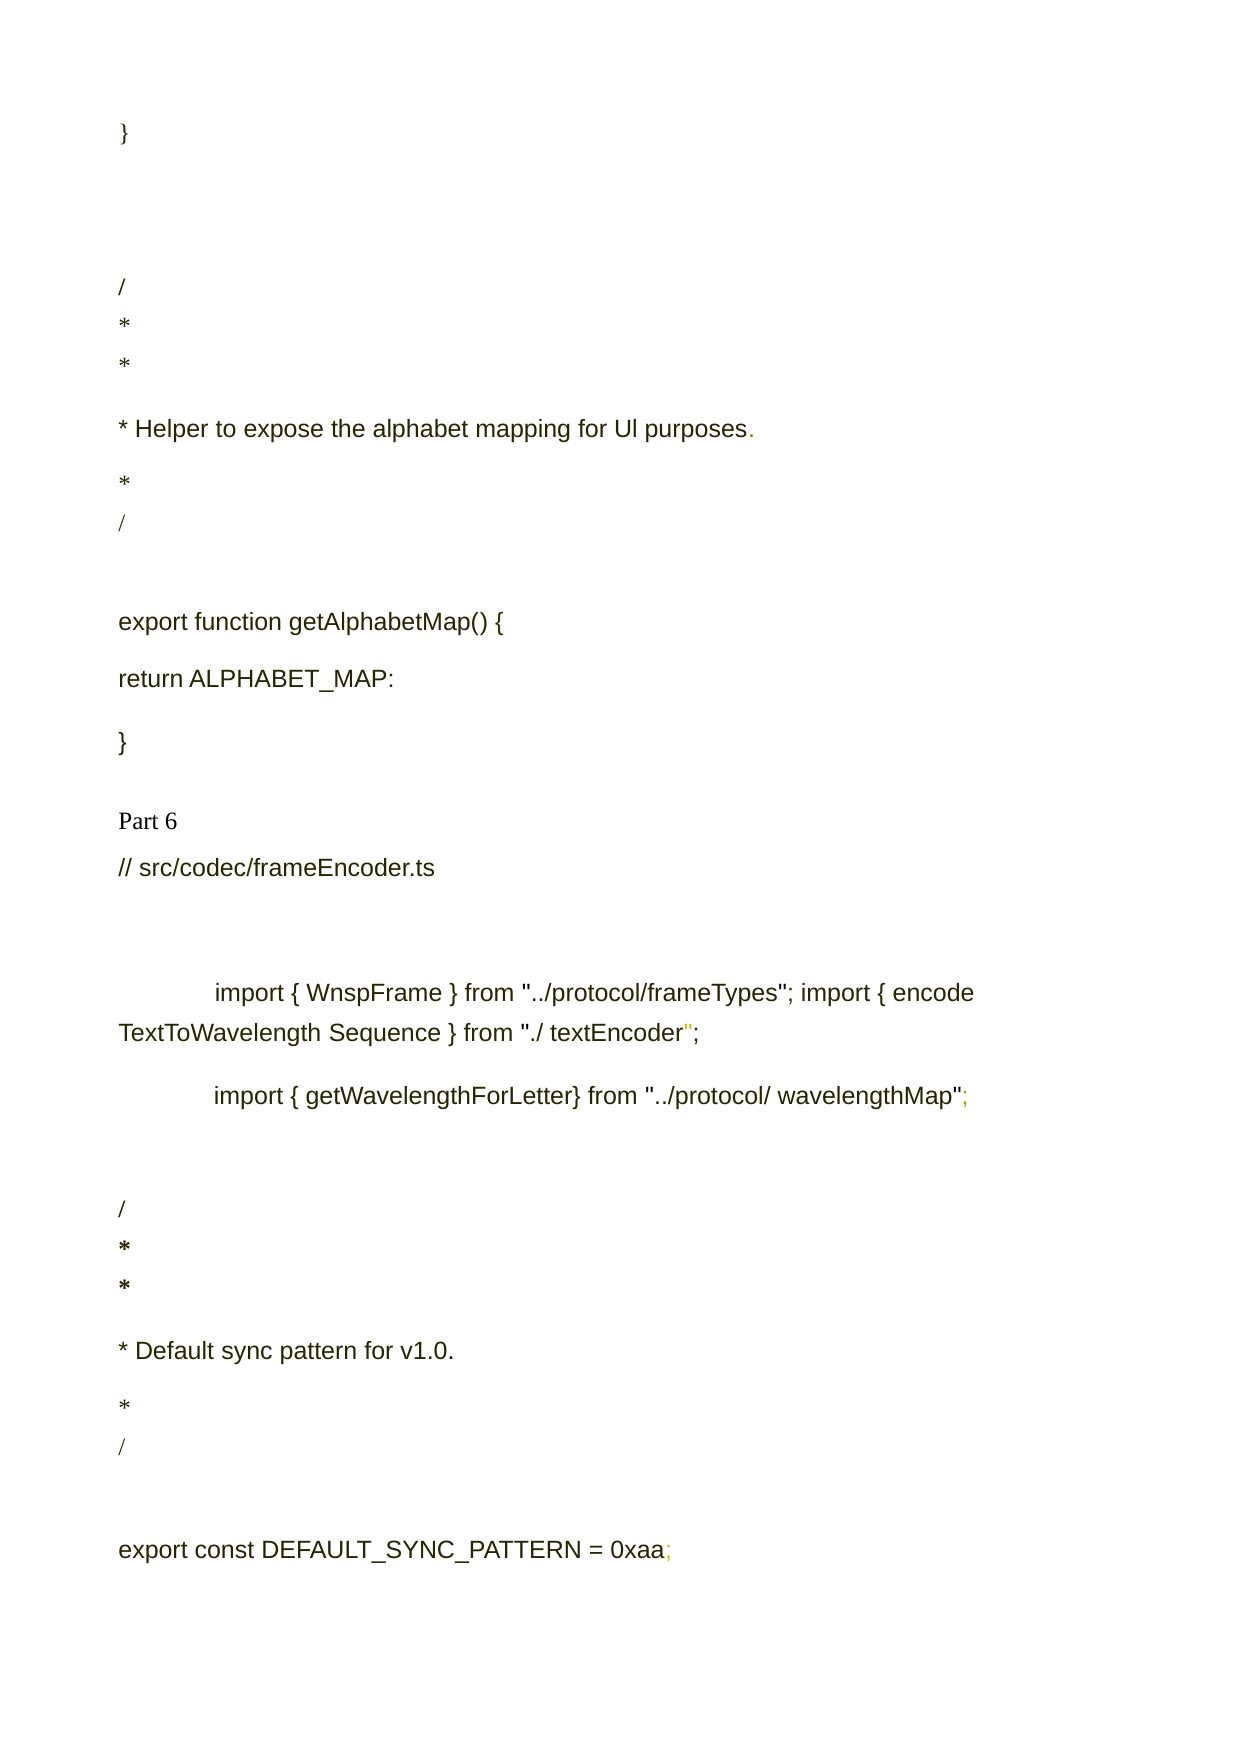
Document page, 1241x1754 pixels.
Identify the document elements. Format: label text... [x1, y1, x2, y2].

text export const DEFAULT_SYNC_PATTERN = 0xaa; [118, 1535, 948, 1564]
text export function getAlphabetMap() { [118, 607, 729, 636]
text */ [118, 1393, 123, 1501]
text return ALPHABET_MAP: [118, 664, 541, 693]
text Part 6 [118, 806, 1122, 834]
text import { getWavelengthForLetter} from "../protocol/ wavelengthMap"; [118, 1081, 1033, 1110]
text */ [118, 469, 124, 577]
text // src/codec/frameEncoder.ts [118, 853, 1122, 882]
text * Default sync pattern for v1.0. [118, 1336, 647, 1365]
text * Helper to expose the alphabet mapping for Ul purposes. [118, 414, 1122, 443]
text /** [118, 1194, 132, 1302]
text import { WnspFrame } from "../protocol/frameTypes"; import { encode TextToWavelength Sequence } from "./ textEncoder"; [118, 978, 1069, 1047]
text /** [118, 272, 133, 380]
